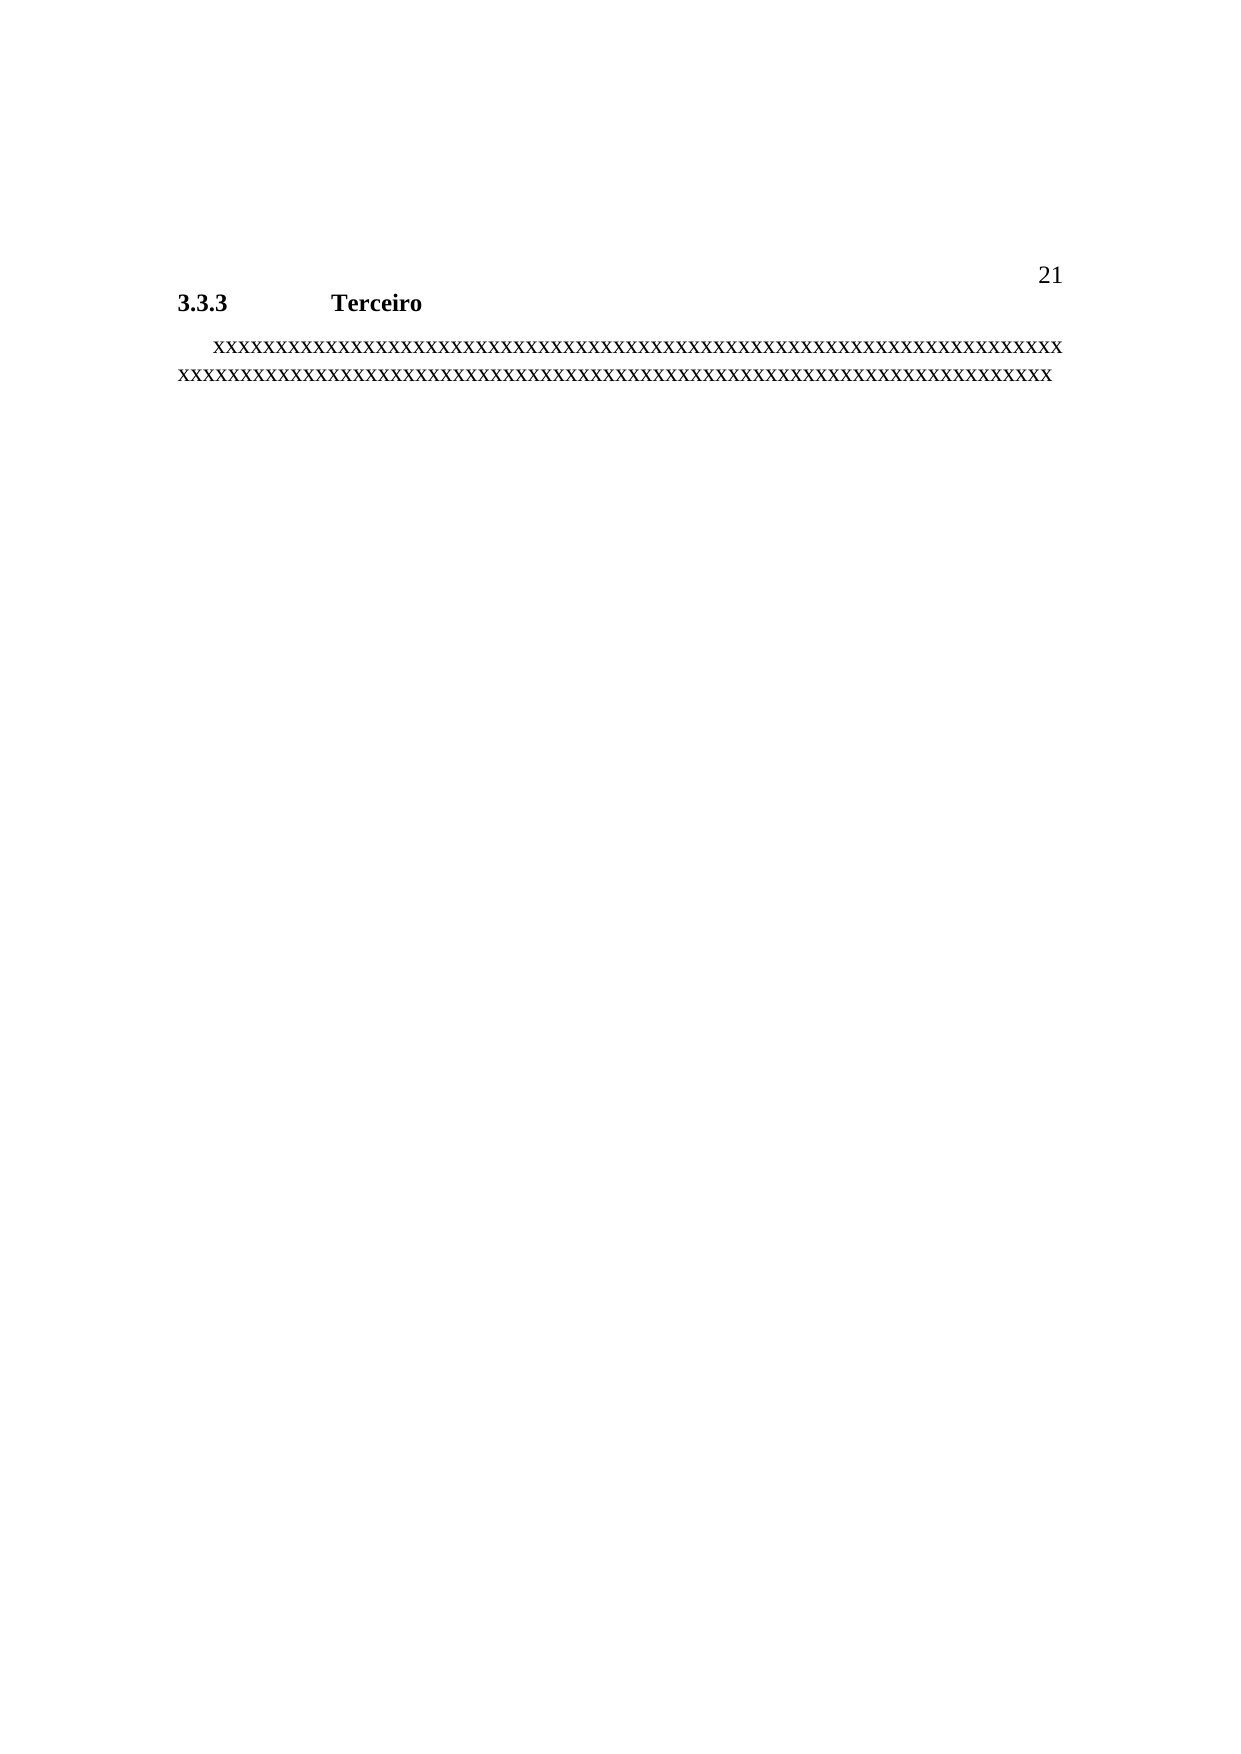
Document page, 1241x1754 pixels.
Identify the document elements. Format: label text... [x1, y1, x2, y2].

text xxxxxxxxxxxxxxxxxxxxxxxxxxxxxxxxxxxxxxxxxxxxxxxxxxxxxxxxxxxxxxxxxxxxxxxxxxxxxxxxxxxxxxxxxxxxxxxxxxxxxxxxxxxxxxxxxxxxxxxxxxxxxxxxxxxxxxxxxx [177, 330, 1063, 387]
subtitle Terceiro [177, 288, 1063, 317]
